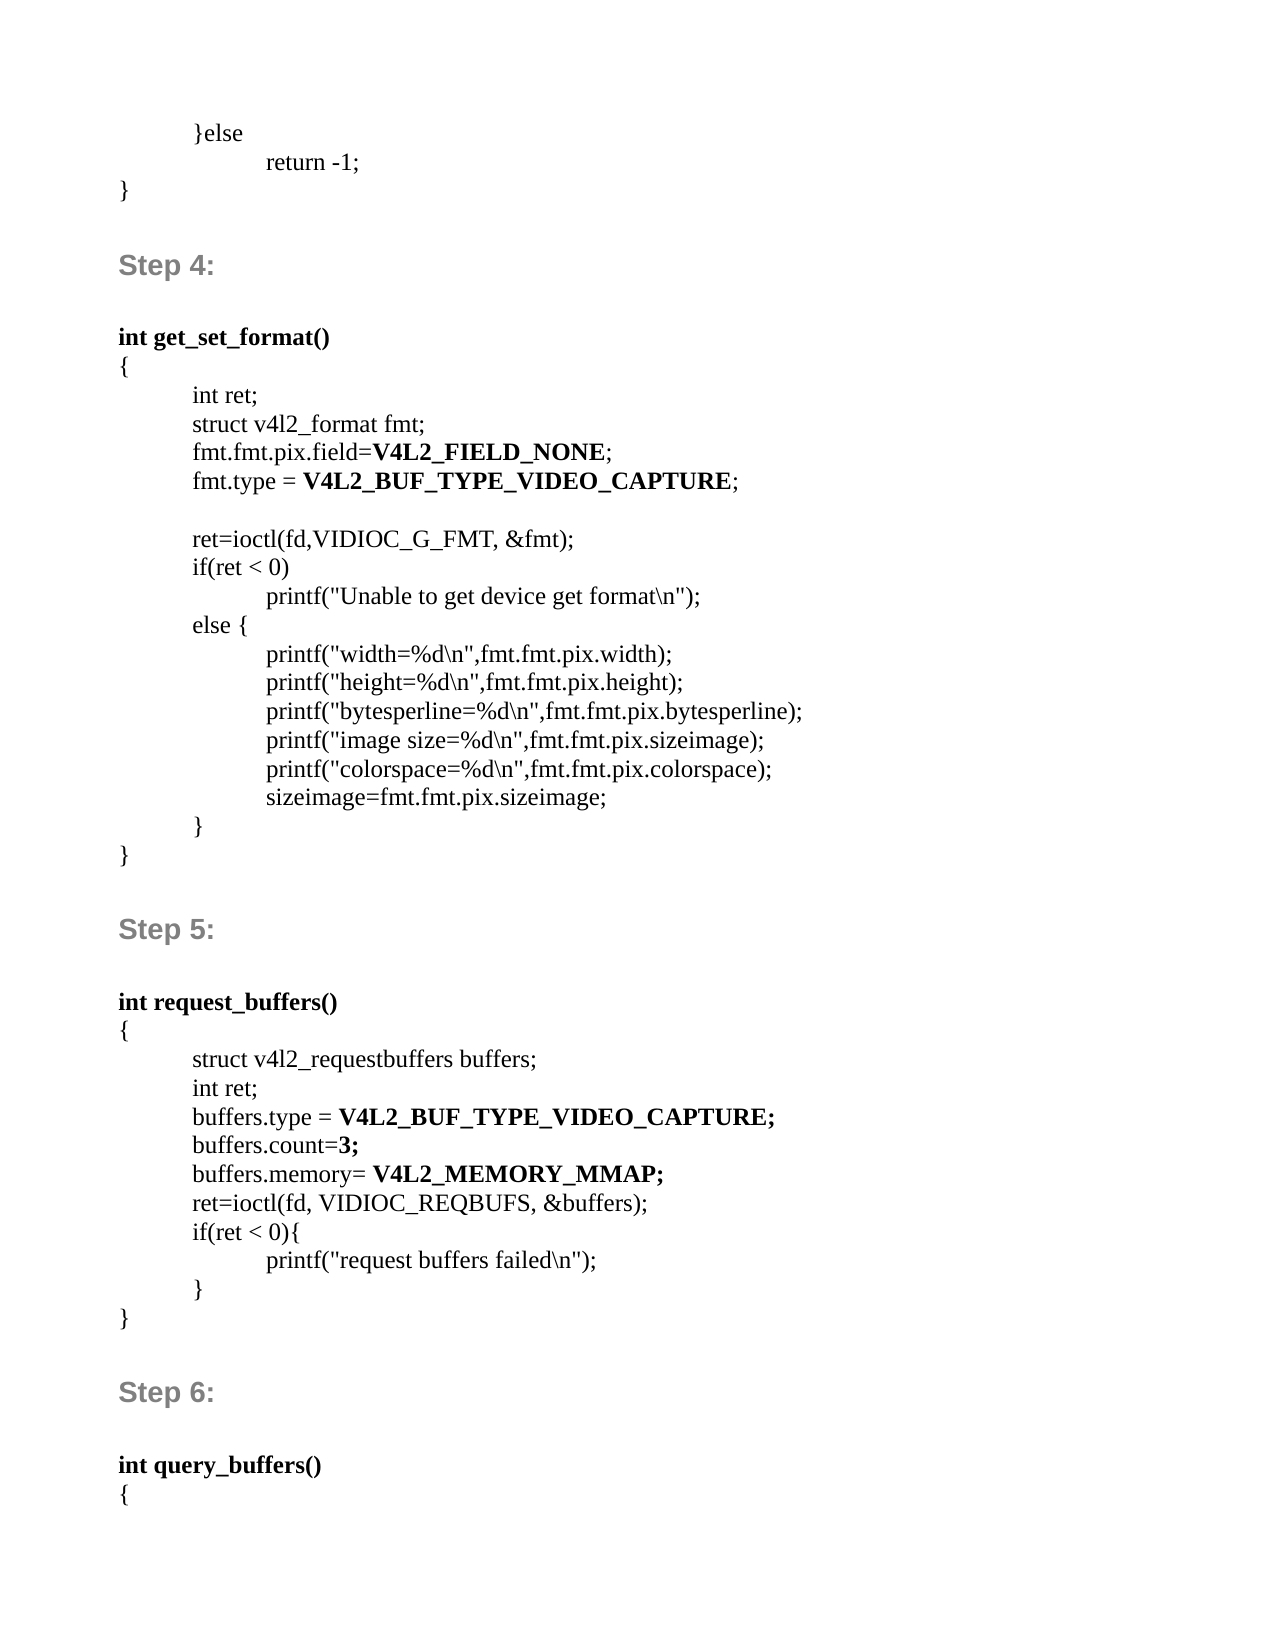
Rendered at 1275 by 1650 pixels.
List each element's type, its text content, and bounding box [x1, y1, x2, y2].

text { [118, 351, 1157, 380]
text struct v4l2_requestbuffers buffers; [118, 1044, 1157, 1073]
text buffers.count=3; [118, 1131, 1157, 1159]
text if(ret < 0) [118, 552, 1157, 581]
text printf("bytesperline=%d\n",fmt.fmt.pix.bytesperline); [118, 696, 1157, 725]
text } [118, 1274, 1157, 1303]
text printf("colorspace=%d\n",fmt.fmt.pix.colorspace); [118, 754, 1157, 782]
subtitle Step 5: [118, 912, 1157, 946]
text ret=ioctl(fd, VIDIOC_REQBUFS, &buffers); [118, 1188, 1157, 1217]
text int ret; [118, 380, 1157, 409]
subtitle Step 4: [118, 248, 1157, 281]
text } [118, 1303, 1157, 1332]
text { [118, 1016, 1157, 1044]
text } [118, 176, 1157, 204]
text sizeimage=fmt.fmt.pix.sizeimage; [118, 782, 1157, 811]
text printf("request buffers failed\n"); [118, 1246, 1157, 1274]
text fmt.fmt.pix.field=V4L2_FIELD_NONE; [118, 437, 1157, 466]
text buffers.memory= V4L2_MEMORY_MMAP; [118, 1159, 1157, 1188]
text else { [118, 610, 1157, 639]
text int get_set_format() [118, 322, 1157, 351]
text } [118, 840, 1157, 869]
text if(ret < 0){ [118, 1217, 1157, 1246]
text }else [118, 118, 1157, 147]
text int query_buffers() [118, 1450, 1157, 1479]
text printf("image size=%d\n",fmt.fmt.pix.sizeimage); [118, 725, 1157, 754]
text buffers.type = V4L2_BUF_TYPE_VIDEO_CAPTURE; [118, 1102, 1157, 1131]
text int ret; [118, 1073, 1157, 1102]
text } [118, 811, 1157, 840]
subtitle Step 6: [118, 1375, 1157, 1409]
text printf("height=%d\n",fmt.fmt.pix.height); [118, 667, 1157, 696]
text printf("width=%d\n",fmt.fmt.pix.width); [118, 639, 1157, 667]
text ret=ioctl(fd,VIDIOC_G_FMT, &fmt); [118, 524, 1157, 552]
text return -1; [118, 147, 1157, 176]
text struct v4l2_format fmt; [118, 409, 1157, 437]
text printf("Unable to get device get format\n"); [118, 581, 1157, 610]
text int request_buffers() [118, 987, 1157, 1016]
text { [118, 1479, 1157, 1507]
text fmt.type = V4L2_BUF_TYPE_VIDEO_CAPTURE; [118, 466, 1157, 495]
